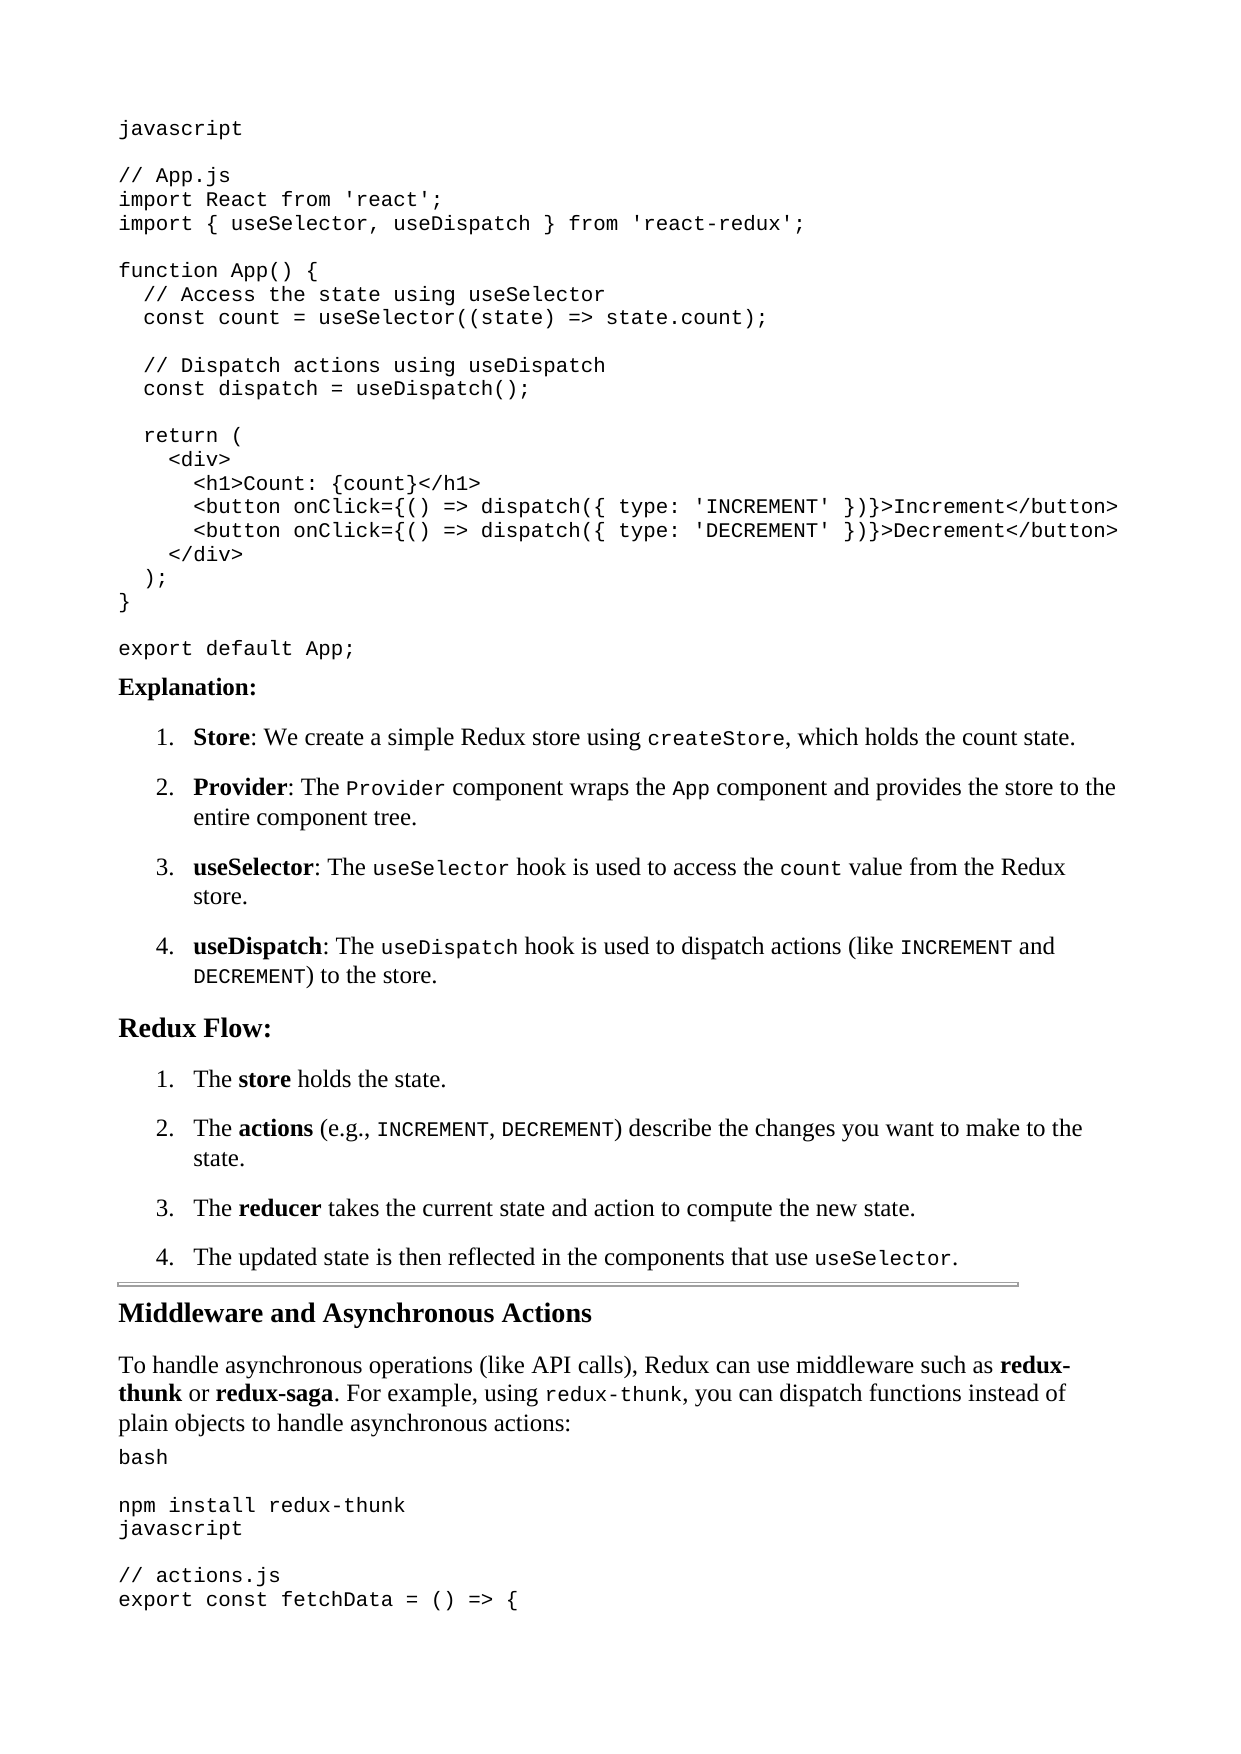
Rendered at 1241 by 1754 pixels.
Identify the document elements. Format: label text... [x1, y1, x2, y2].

list The store holds the state. [156, 1064, 1122, 1093]
list useDispatch: The useDispatch hook is used to dispatch actions (like INCREMENT and DECREMENT) to the store. [156, 931, 1122, 990]
text To handle asynchronous operations (like API calls), Redux can use middleware such as redux-thunk or redux-saga. For example, using redux-thunk, you can dispatch functions instead of plain objects to handle asynchronous actions: [118, 1350, 1122, 1437]
text <h1>Count: {count}</h1> [118, 473, 1122, 496]
text return ( [118, 426, 1122, 449]
text // actions.js [118, 1566, 1122, 1589]
list The actions (e.g., INCREMENT, DECREMENT) describe the changes you want to make to the state. [156, 1113, 1122, 1172]
text ); [118, 567, 1122, 591]
list Provider: The Provider component wraps the App component and provides the store to the entire component tree. [156, 772, 1122, 831]
text // Dispatch actions using useDispatch [118, 354, 1122, 378]
text // Access the state using useSelector [118, 284, 1122, 307]
text import { useSelector, useDispatch } from 'react-redux'; [118, 213, 1122, 236]
text function App() { [118, 260, 1122, 284]
text export const fetchData = () => { [118, 1589, 1122, 1613]
list Store: We create a simple Redux store using createStore, which holds the count state. [156, 722, 1122, 752]
list The reducer takes the current state and action to compute the new state. [156, 1193, 1122, 1221]
text <button onClick={() => dispatch({ type: 'INCREMENT' })}>Increment</button> [118, 496, 1122, 520]
subtitle Middleware and Asynchronous Actions [118, 1297, 1122, 1329]
text javascript [118, 118, 1122, 142]
subtitle Explanation: [118, 672, 1122, 701]
text const count = useSelector((state) => state.count); [118, 307, 1122, 331]
text bash [118, 1447, 1122, 1471]
text const dispatch = useDispatch(); [118, 378, 1122, 402]
text javascript [118, 1518, 1122, 1542]
text // App.js [118, 165, 1122, 189]
text export default App; [118, 638, 1122, 662]
text } [118, 591, 1122, 615]
text npm install redux-thunk [118, 1494, 1122, 1518]
subtitle Redux Flow: [118, 1011, 1122, 1043]
list The updated state is then reflected in the components that use useSelector. [156, 1242, 1122, 1272]
list useSelector: The useSelector hook is used to access the count value from the Redux store. [156, 852, 1122, 910]
text </div> [118, 544, 1122, 567]
text import React from 'react'; [118, 189, 1122, 213]
text <div> [118, 449, 1122, 473]
text <button onClick={() => dispatch({ type: 'DECREMENT' })}>Decrement</button> [118, 520, 1122, 544]
